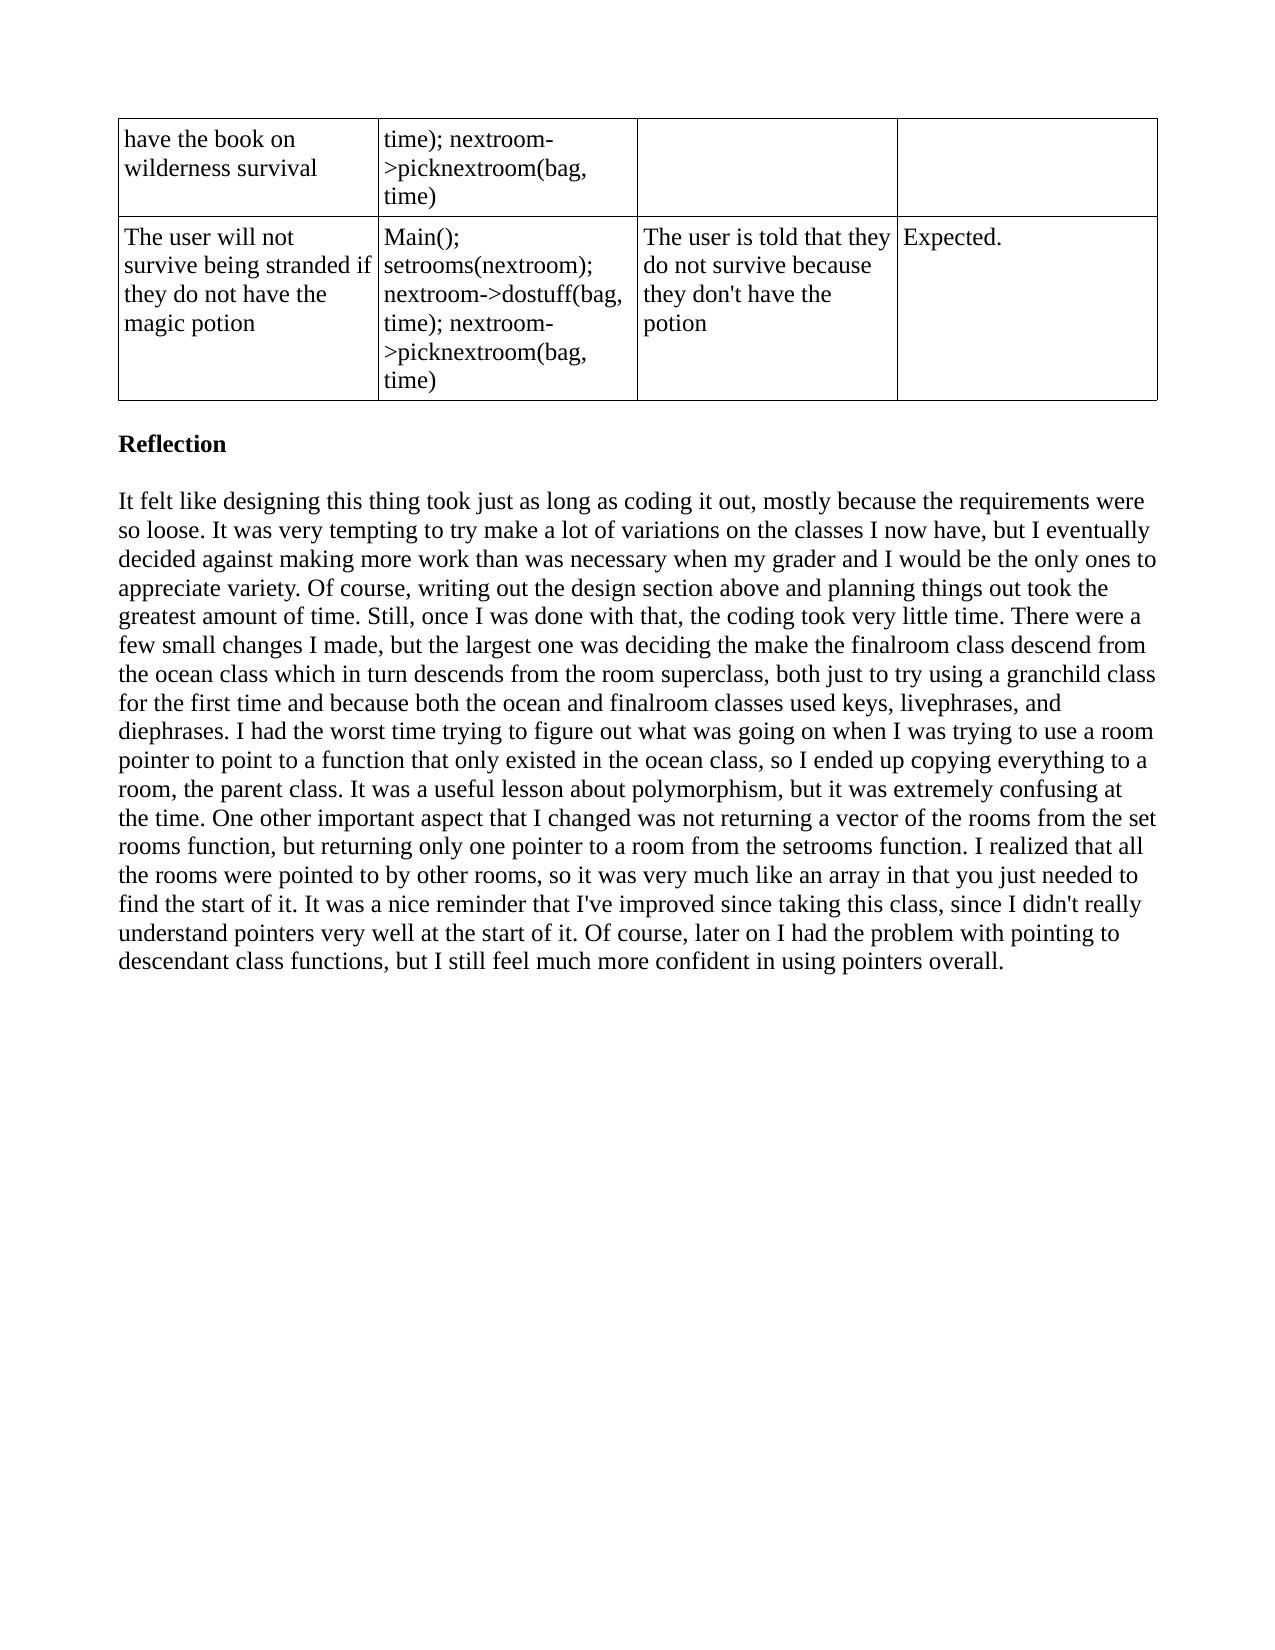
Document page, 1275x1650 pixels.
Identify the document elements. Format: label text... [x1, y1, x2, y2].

list Reflection [118, 429, 1157, 458]
table_cell have the book on wilderness survival [119, 119, 378, 216]
table_cell The user is told that they do not survive because they don't have the potion [638, 217, 897, 400]
table_cell time); nextroom->picknextroom(bag, time) [379, 119, 637, 216]
table_cell Main(); setrooms(nextroom); nextroom->dostuff(bag, time); nextroom->picknextroom(bag, time) [379, 217, 637, 400]
table_cell [898, 119, 1157, 216]
table_cell Expected. [898, 217, 1157, 400]
table_cell The user will not survive being stranded if they do not have the magic potion [119, 217, 378, 400]
text It felt like designing this thing took just as long as coding it out, mostly because the requirements were so loose. It was very tempting to try make a lot of variations on the classes I now have, but I eventually decided against making more work than was necessary when my grader and I would be the only ones to appreciate variety. Of course, writing out the design section above and planning things out took the greatest amount of time. Still, once I was done with that, the coding took very little time. There were a few small changes I made, but the largest one was deciding the make the finalroom class descend from the ocean class which in turn descends from the room superclass, both just to try using a granchild class for the first time and because both the ocean and finalroom classes used keys, livephrases, and diephrases. I had the worst time trying to figure out what was going on when I was trying to use a room pointer to point to a function that only existed in the ocean class, so I ended up copying everything to a room, the parent class. It was a useful lesson about polymorphism, but it was extremely confusing at the time. One other important aspect that I changed was not returning a vector of the rooms from the set rooms function, but returning only one pointer to a room from the setrooms function. I realized that all the rooms were pointed to by other rooms, so it was very much like an array in that you just needed to find the start of it. It was a nice reminder that I've improved since taking this class, since I didn't really understand pointers very well at the start of it. Of course, later on I had the problem with pointing to descendant class functions, but I still feel much more confident in using pointers overall. [118, 486, 1157, 975]
table_cell [638, 119, 897, 216]
